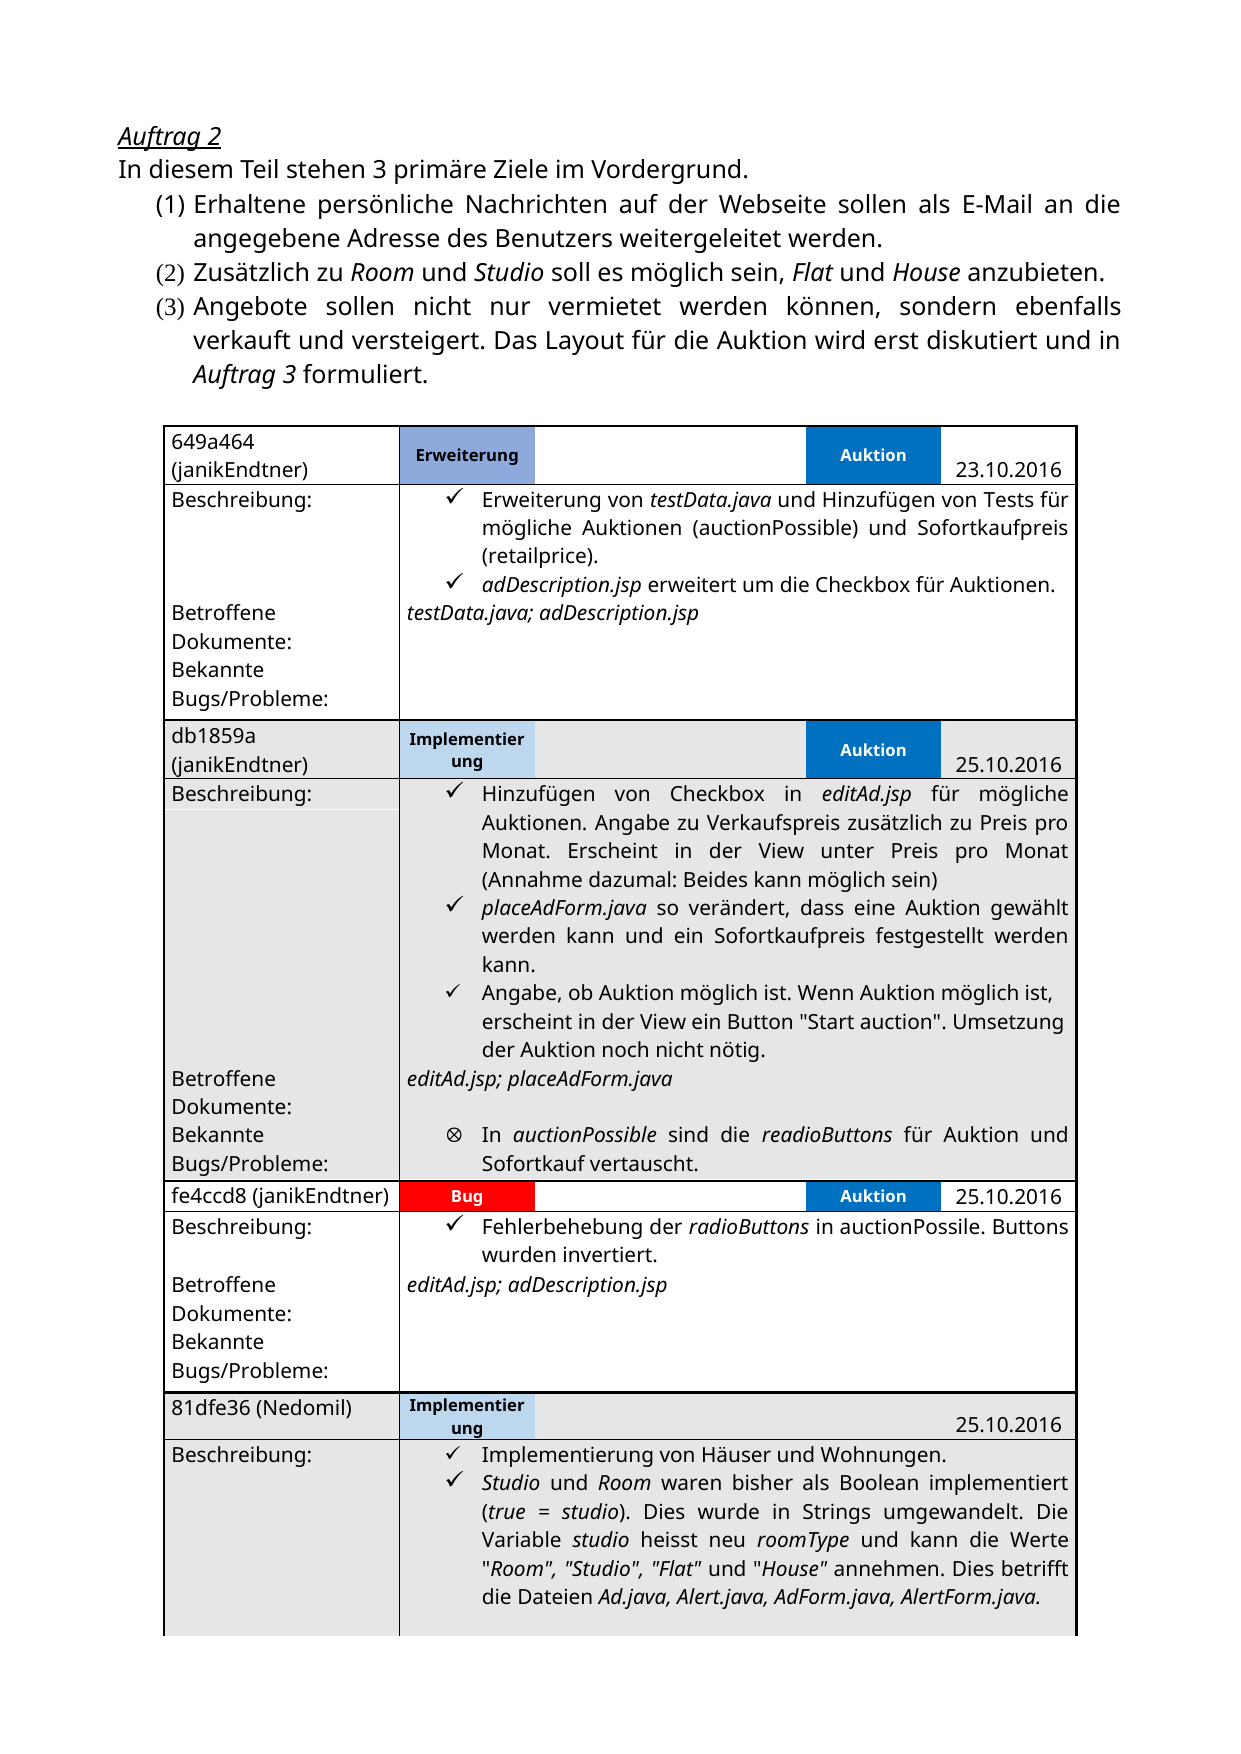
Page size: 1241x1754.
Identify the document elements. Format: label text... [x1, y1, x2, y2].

table_cell [165, 1242, 399, 1271]
table_cell Bug [400, 1182, 535, 1211]
table_cell Beschreibung: [165, 1212, 399, 1242]
table_cell Betroffene Dokumente: [165, 1271, 399, 1327]
table_cell [165, 1470, 399, 1636]
table_cell In auctionPossible sind die readioButtons für Auktion und Sofortkauf vertauscht. [400, 1121, 1075, 1179]
table_cell Bekannte Bugs/Probleme: [165, 1328, 399, 1391]
table_cell Bekannte Bugs/Probleme: [165, 1121, 399, 1179]
table_cell Erweiterung von testData.java und Hinzufügen von Tests für mögliche Auktionen (auctionPossible) und Sofortkaufpreis (retailprice). adDescription.jsp erweitert um die Checkbox für Auktionen. [400, 485, 1075, 598]
table_cell editAd.jsp; adDescription.jsp [400, 1271, 1075, 1327]
table_header 23.10.2016 [941, 427, 1075, 484]
table_cell Betroffene Dokumente: [165, 1064, 399, 1121]
table_cell db1859a (janikEndtner) [165, 721, 399, 778]
table_cell [670, 721, 806, 778]
table_cell [535, 1394, 670, 1439]
list Zusätzlich zu Room und Studio soll es möglich sein, Flat und House anzubieten. [156, 254, 1122, 288]
table_cell [535, 721, 670, 778]
table_header Erweiterung [400, 427, 535, 484]
table_cell Auktion [806, 721, 941, 778]
table_cell Bekannte Bugs/Probleme: [165, 655, 399, 719]
text Auftrag 2 [118, 118, 1122, 152]
text In diesem Teil stehen 3 primäre Ziele im Vordergrund. [118, 152, 1122, 186]
table_cell testData.java; adDescription.jsp [400, 599, 1075, 655]
table_cell 25.10.2016 [941, 1182, 1075, 1211]
table_cell fe4ccd8 (janikEndtner) [165, 1182, 399, 1211]
table_cell 25.10.2016 [941, 1394, 1075, 1439]
table_header [535, 427, 670, 484]
table_cell Betroffene Dokumente: [165, 599, 399, 655]
table_cell 81dfe36 (Nedomil) [165, 1394, 399, 1439]
table_cell Beschreibung: [165, 1440, 399, 1470]
table_cell [165, 515, 399, 598]
table_cell [165, 810, 399, 1064]
table_cell Implementierung [400, 1394, 535, 1439]
table_cell Fehlerbehebung der radioButtons in auctionPossile. Buttons wurden invertiert. [400, 1212, 1075, 1271]
table_cell Beschreibung: [165, 779, 399, 809]
table_cell [535, 1182, 670, 1211]
table_cell [806, 1394, 941, 1439]
table_cell [670, 1394, 806, 1439]
table_cell Hinzufügen von Checkbox in editAd.jsp für mögliche Auktionen. Angabe zu Verkaufspreis zusätzlich zu Preis pro Monat. Erscheint in der View unter Preis pro Monat (Annahme dazumal: Beides kann möglich sein) placeAdForm.java so verändert, dass eine Auktion gewählt werden kann und ein Sofortkaufpreis festgestellt werden kann. Angabe, ob Auktion möglich ist. Wenn Auktion möglich ist, erscheint in der View ein Button "Start auction". Umsetzung der Auktion noch nicht nötig. [400, 779, 1075, 1064]
table_cell Implementierung von Häuser und Wohnungen. Studio und Room waren bisher als Boolean implementiert (true = studio). Dies wurde in Strings umgewandelt. Die Variable studio heisst neu roomType und kann die Werte "Room", "Studio", "Flat" und "House" annehmen. Dies betrifft die Dateien Ad.java, Alert.java, AdForm.java, AlertForm.java. Zusätzliche Checkboxen hinzugefügt in adDescription.jsp, editAd.jsp, placeAd.jsp, results.jsp, searchAd.jsp, alerts.jsp. Anpassung des Skripts um flat und house korrekt anzuzeigen in adDescription.jsp, editAd.jsp, placeAd.jsp, results.jsp, searchAd.jsp, index.jsp, myRooms.jsp. [400, 1440, 1075, 1636]
table_cell [400, 1328, 1075, 1391]
table_cell [400, 655, 1075, 719]
table_header [670, 427, 806, 484]
list Angebote sollen nicht nur vermietet werden können, sondern ebenfalls verkauft und versteigert. Das Layout für die Auktion wird erst diskutiert und in Auftrag 3 formuliert. [156, 288, 1122, 391]
table_cell Implementierung [400, 721, 535, 778]
table_header Auktion [806, 427, 941, 484]
table_cell Auktion [806, 1182, 941, 1211]
list Erhaltene persönliche Nachrichten auf der Webseite sollen als E-Mail an die angegebene Adresse des Benutzers weitergeleitet werden. [156, 186, 1122, 254]
table_cell Beschreibung: [165, 485, 399, 515]
table_cell 25.10.2016 [941, 721, 1075, 778]
table_header 649a464 (janikEndtner) [165, 427, 399, 484]
table_cell editAd.jsp; placeAdForm.java [400, 1064, 1075, 1121]
table_cell [670, 1182, 806, 1211]
